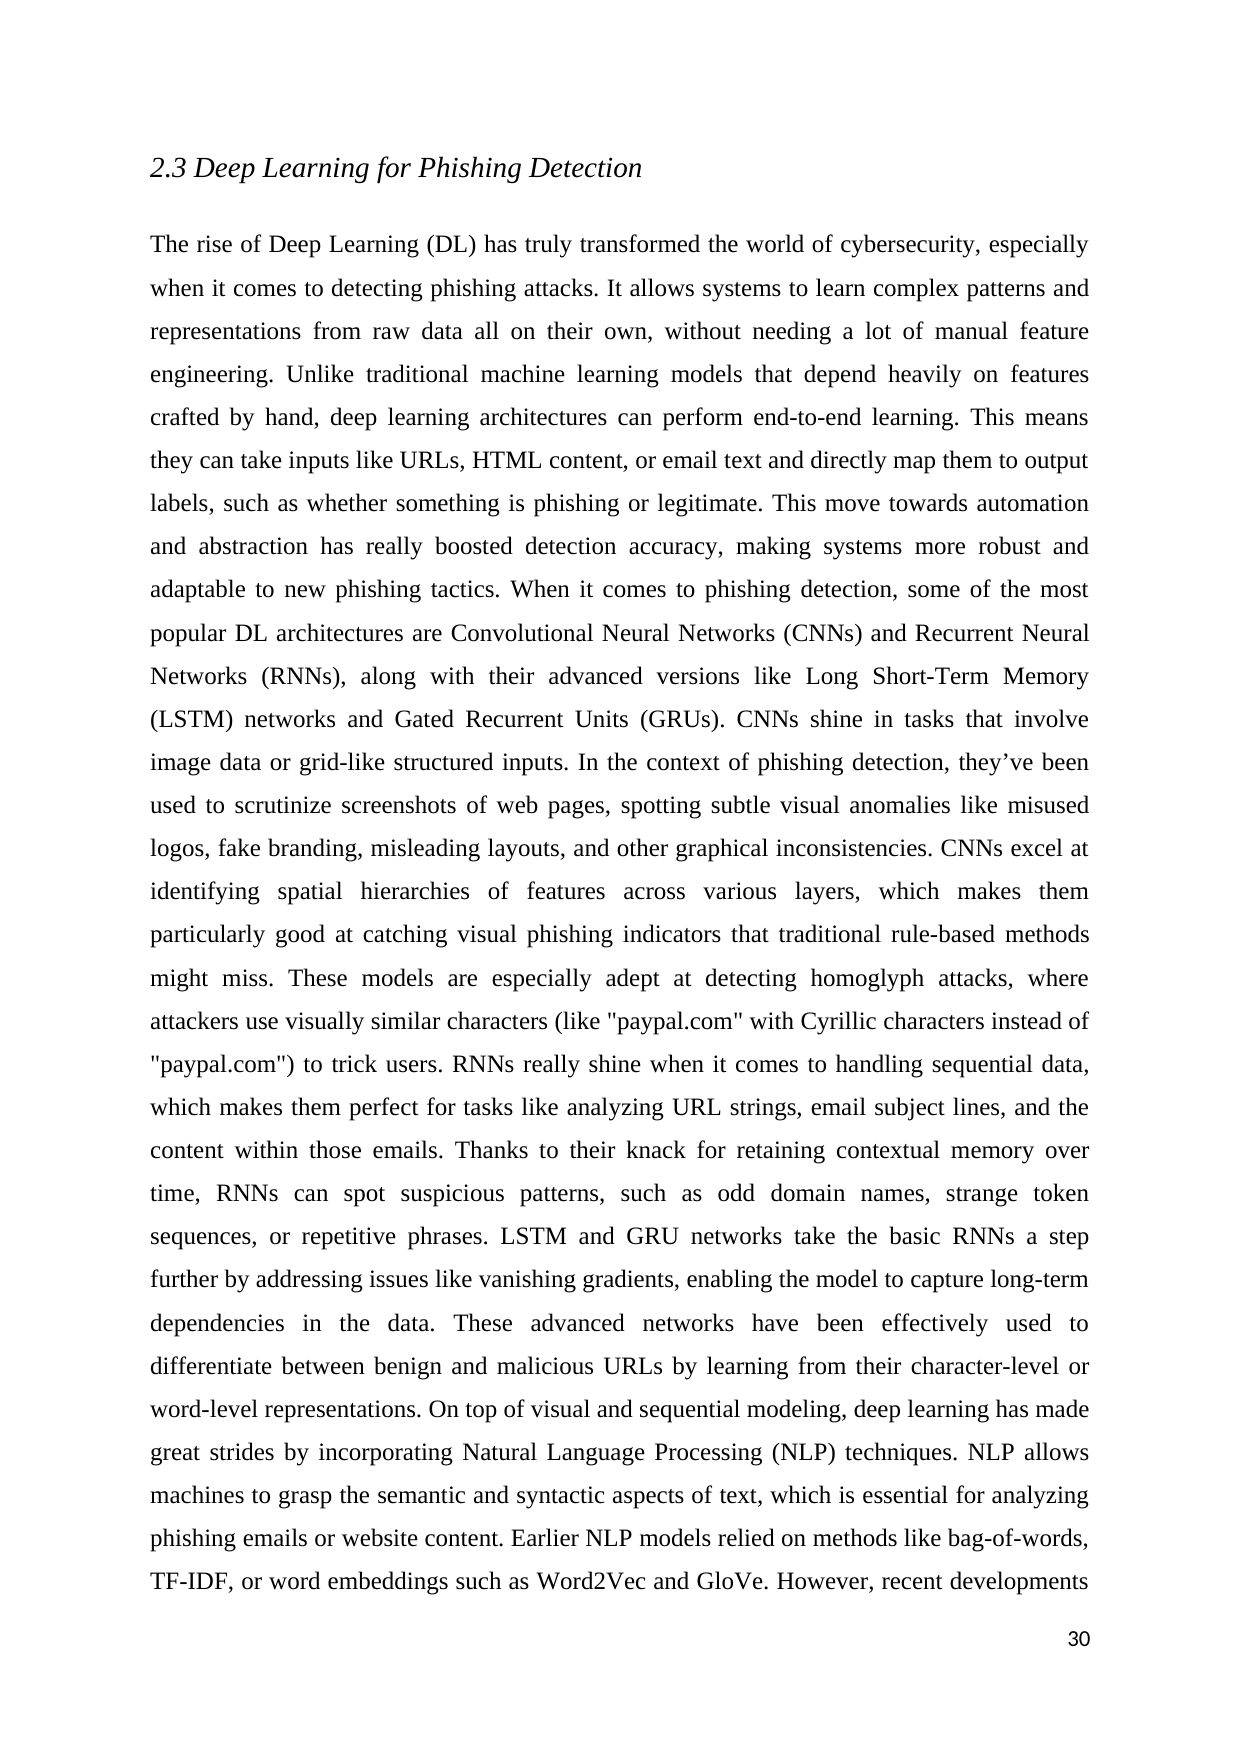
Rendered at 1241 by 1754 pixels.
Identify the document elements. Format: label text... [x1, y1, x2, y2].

text The rise of Deep Learning (DL) has truly transformed the world of cybersecurity, especially when it comes to detecting phishing attacks. It allows systems to learn complex patterns and representations from raw data all on their own, without needing a lot of manual feature engineering. Unlike traditional machine learning models that depend heavily on features crafted by hand, deep learning architectures can perform end-to-end learning. This means they can take inputs like URLs, HTML content, or email text and directly map them to output labels, such as whether something is phishing or legitimate. This move towards automation and abstraction has really boosted detection accuracy, making systems more robust and adaptable to new phishing tactics. When it comes to phishing detection, some of the most popular DL architectures are Convolutional Neural Networks (CNNs) and Recurrent Neural Networks (RNNs), along with their advanced versions like Long Short-Term Memory (LSTM) networks and Gated Recurrent Units (GRUs). CNNs shine in tasks that involve image data or grid-like structured inputs. In the context of phishing detection, they’ve been used to scrutinize screenshots of web pages, spotting subtle visual anomalies like misused logos, fake branding, misleading layouts, and other graphical inconsistencies. CNNs excel at identifying spatial hierarchies of features across various layers, which makes them particularly good at catching visual phishing indicators that traditional rule-based methods might miss. These models are especially adept at detecting homoglyph attacks, where attackers use visually similar characters (like "рayраl.com" with Cyrillic characters instead of "paypal.com") to trick users. RNNs really shine when it comes to handling sequential data, which makes them perfect for tasks like analyzing URL strings, email subject lines, and the content within those emails. Thanks to their knack for retaining contextual memory over time, RNNs can spot suspicious patterns, such as odd domain names, strange token sequences, or repetitive phrases. LSTM and GRU networks take the basic RNNs a step further by addressing issues like vanishing gradients, enabling the model to capture long-term dependencies in the data. These advanced networks have been effectively used to differentiate between benign and malicious URLs by learning from their character-level or word-level representations. On top of visual and sequential modeling, deep learning has made great strides by incorporating Natural Language Processing (NLP) techniques. NLP allows machines to grasp the semantic and syntactic aspects of text, which is essential for analyzing phishing emails or website content. Earlier NLP models relied on methods like bag-of-words, TF-IDF, or word embeddings such as Word2Vec and GloVe. However, recent developments [150, 229, 1090, 1595]
text 2.3 Deep Learning for Phishing Detection [150, 150, 1090, 183]
